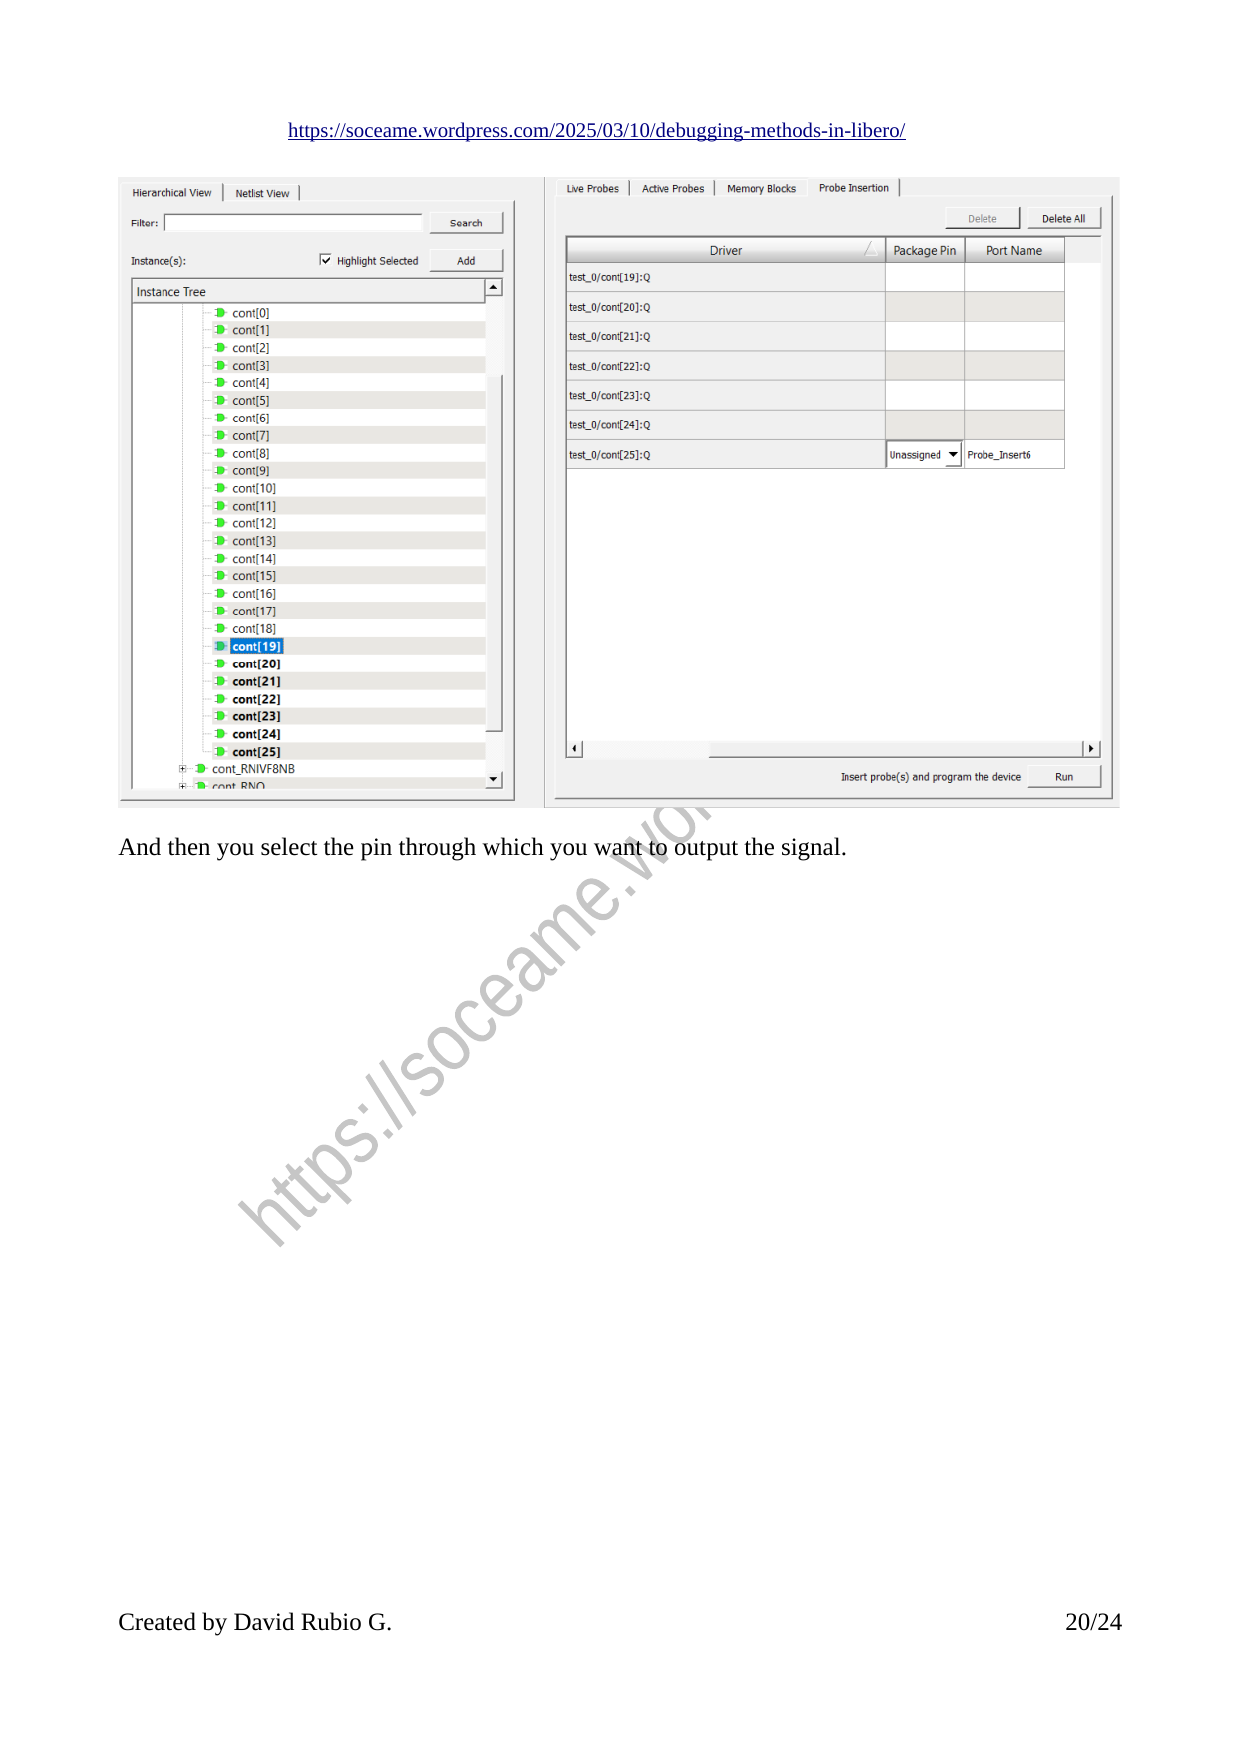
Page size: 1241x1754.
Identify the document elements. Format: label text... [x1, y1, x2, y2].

picture [118, 177, 1120, 808]
text And then you select the pin through which you want to output the signal. [653, 832, 1122, 861]
text And then you select the pin through which you want to output the signal. [118, 832, 651, 861]
